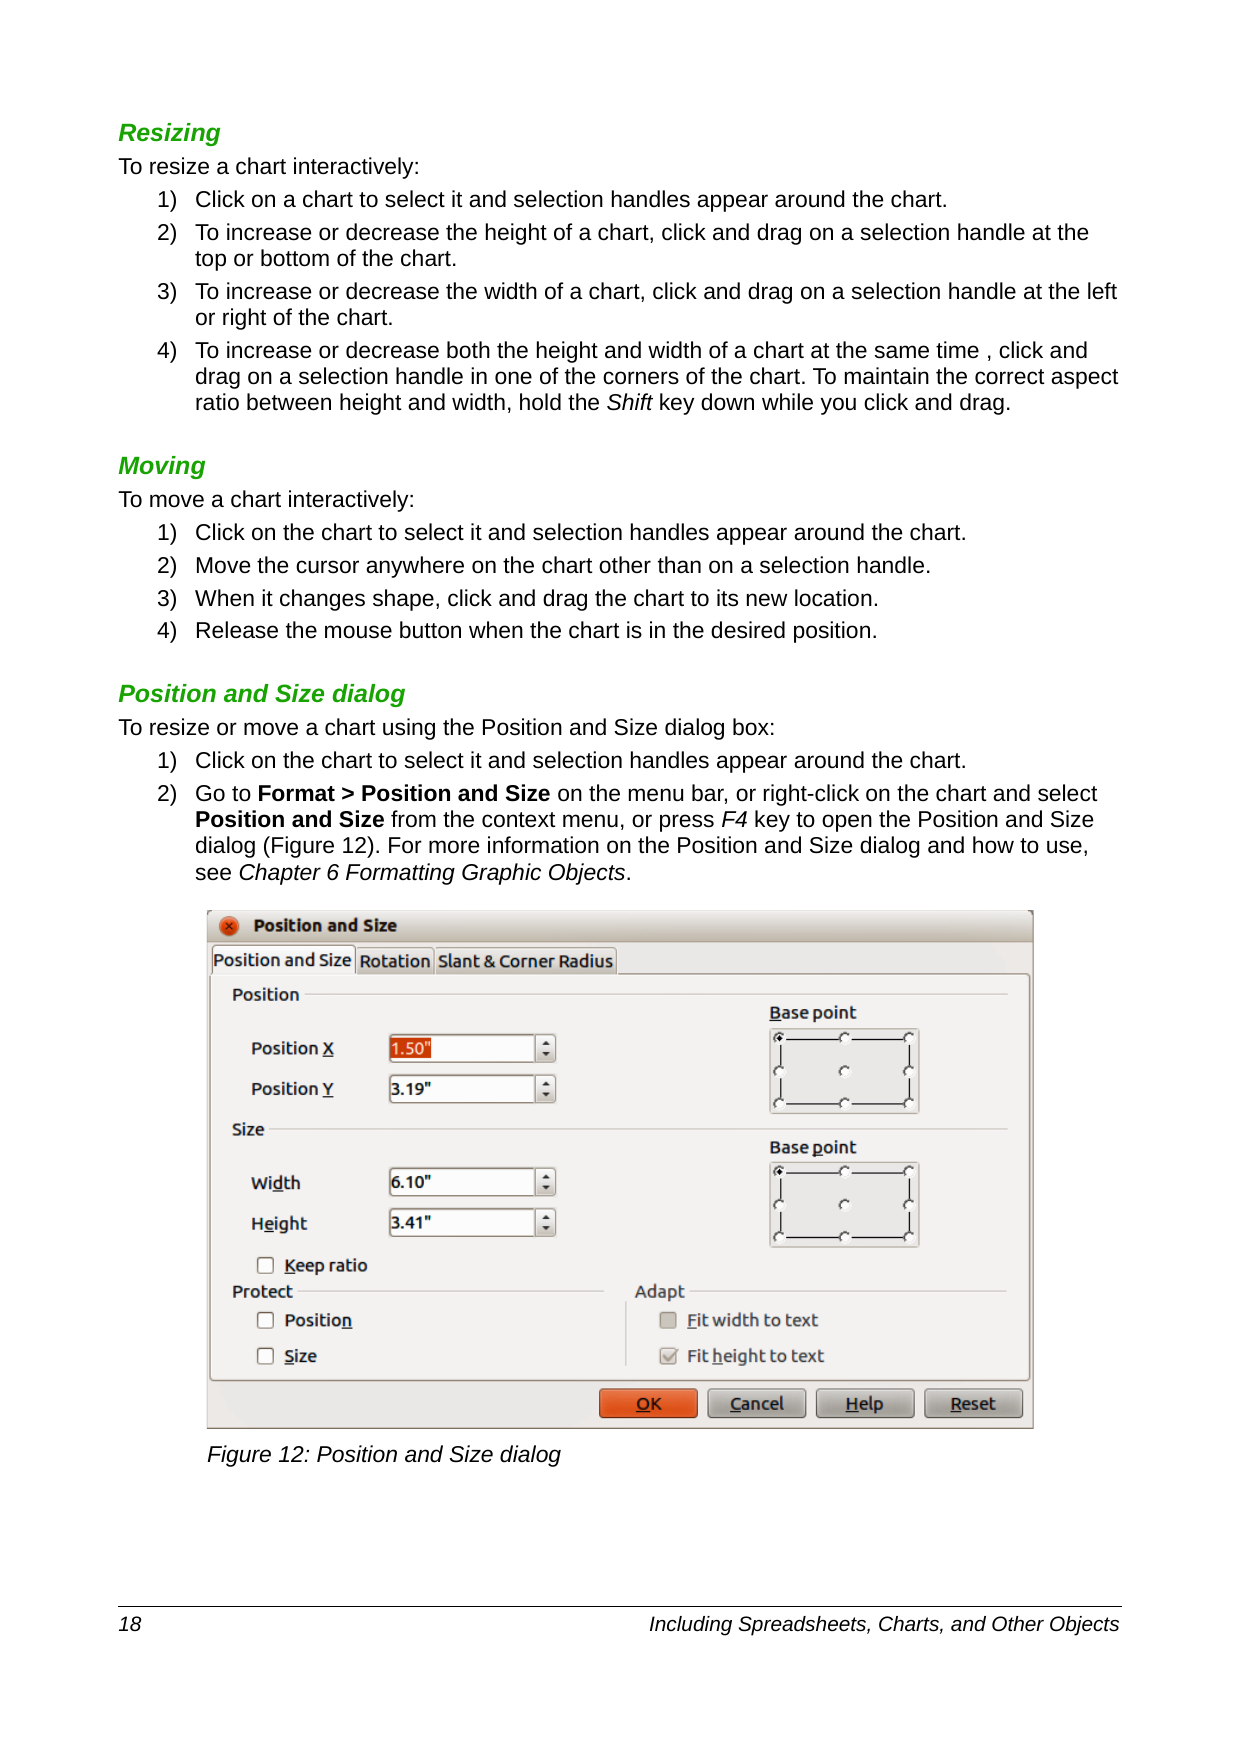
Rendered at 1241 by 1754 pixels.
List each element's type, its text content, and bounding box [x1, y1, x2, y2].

list Click on the chart to select it and selection handles appear around the chart. [177, 519, 1122, 546]
subtitle Moving [118, 451, 1122, 480]
list Go to Format > Position and Size on the menu bar, or right-click on the chart and select Position and Size from the context menu, or press F4 key to open the Position and Size dialog (Figure 10). For more information on the Position and Size dialog and how to use, see Chapter 6 Formatting Graphic Objects. [177, 779, 1122, 885]
picture [206, 910, 1034, 1429]
list Click on the chart to select it and selection handles appear around the chart. [177, 747, 1122, 773]
list To move a chart interactively: [118, 486, 1122, 513]
list Release the mouse button when the chart is in the desired position. [177, 617, 1122, 643]
subtitle Position and Size dialog [118, 679, 1122, 708]
list To resize or move a chart using the Position and Size dialog box: [118, 714, 1122, 741]
list To increase or decrease both the height and width of a chart at the same time , click and drag on a selection handle in one of the corners of the chart. To maintain the correct aspect ratio between height and width, hold the Shift key down while you click and drag. [177, 337, 1122, 416]
list Click on a chart to select it and selection handles appear around the chart. [177, 186, 1122, 212]
list To increase or decrease the width of a chart, click and drag on a selection handle at the left or right of the chart. [177, 278, 1122, 330]
list To resize a chart interactively: [118, 153, 1122, 180]
list When it changes shape, click and drag the chart to its new location. [177, 584, 1122, 611]
list To increase or decrease the height of a chart, click and drag on a selection handle at the top or bottom of the chart. [177, 219, 1122, 271]
subtitle Resizing [118, 118, 1122, 147]
text Figure 10: Position and Size dialog [207, 1441, 1033, 1467]
list Move the cursor anywhere on the chart other than on a selection handle. [177, 552, 1122, 578]
